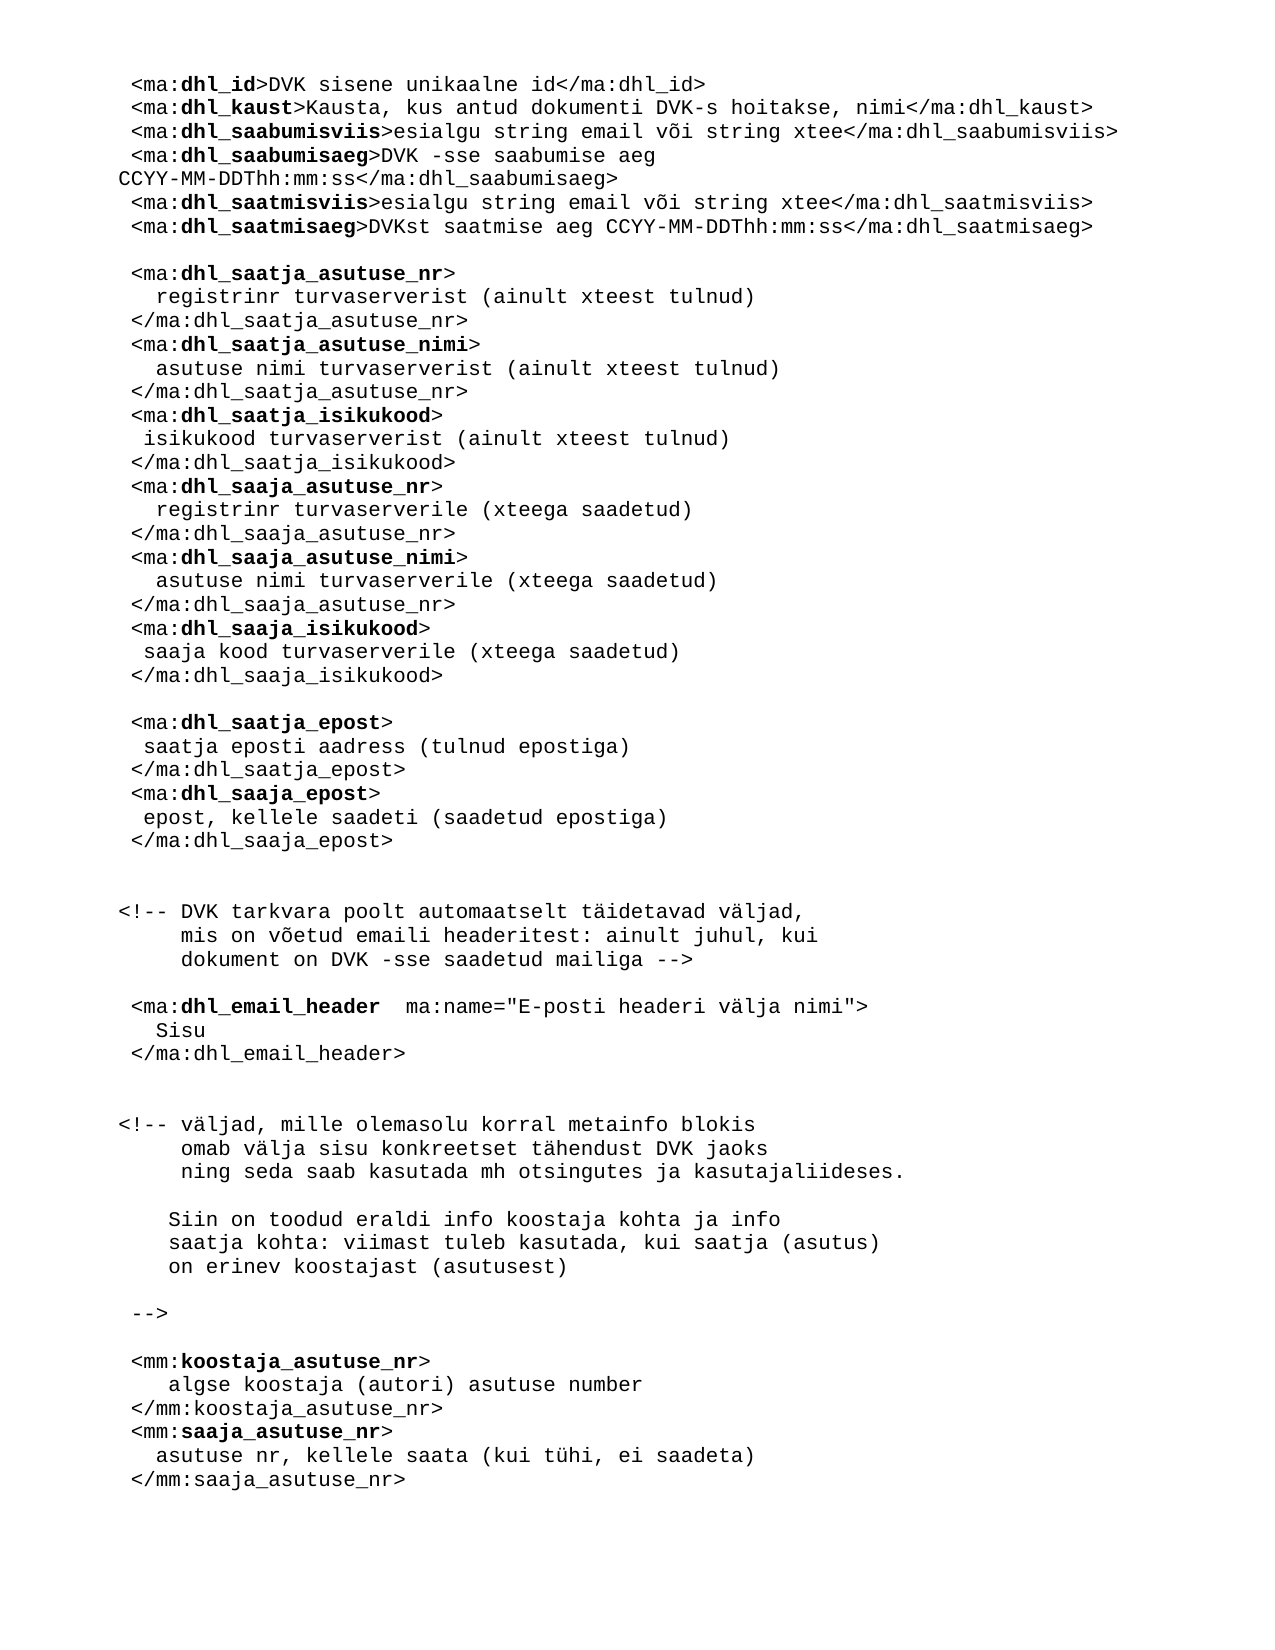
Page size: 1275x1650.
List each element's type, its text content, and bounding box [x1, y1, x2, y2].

text <ma:dhl_saatja_epost> [118, 712, 1157, 736]
text omab välja sisu konkreetset tähendust DVK jaoks [118, 1138, 1157, 1161]
text on erinev koostajast (asutusest) [118, 1256, 1157, 1280]
text <ma:dhl_saatmisviis>esialgu string email või string xtee</ma:dhl_saatmisviis> [118, 192, 1157, 216]
text </ma:dhl_email_header> [118, 1043, 1157, 1067]
text <ma:dhl_saatja_asutuse_nimi> [118, 334, 1157, 357]
text <!-- väljad, mille olemasolu korral metainfo blokis [118, 1114, 1157, 1138]
text </ma:dhl_saatja_asutuse_nr> [118, 381, 1157, 405]
text saatja kohta: viimast tuleb kasutada, kui saatja (asutus) [118, 1232, 1157, 1256]
text mis on võetud emaili headeritest: ainult juhul, kui [118, 925, 1157, 949]
text Sisu [118, 1019, 1157, 1043]
text registrinr turvaserverist (ainult xteest tulnud) [118, 287, 1157, 310]
text isikukood turvaserverist (ainult xteest tulnud) [118, 428, 1157, 452]
text </mm:saaja_asutuse_nr> [118, 1469, 1157, 1492]
text </mm:koostaja_asutuse_nr> [118, 1398, 1157, 1422]
text asutuse nr, kellele saata (kui tühi, ei saadeta) [118, 1445, 1157, 1469]
text </ma:dhl_saaja_asutuse_nr> [118, 523, 1157, 547]
text Siin on toodud eraldi info koostaja kohta ja info [118, 1209, 1157, 1232]
text saatja eposti aadress (tulnud epostiga) [118, 736, 1157, 759]
text </ma:dhl_saatja_isikukood> [118, 452, 1157, 476]
text registrinr turvaserverile (xteega saadetud) [118, 499, 1157, 523]
text --> [118, 1303, 1157, 1327]
text <ma:dhl_id>DVK sisene unikaalne id</ma:dhl_id> [118, 74, 1157, 97]
text saaja kood turvaserverile (xteega saadetud) [118, 641, 1157, 665]
text <mm:saaja_asutuse_nr> [118, 1422, 1157, 1445]
text <ma:dhl_saaja_asutuse_nr> [118, 476, 1157, 499]
text asutuse nimi turvaserverist (ainult xteest tulnud) [118, 357, 1157, 381]
text epost, kellele saadeti (saadetud epostiga) [118, 807, 1157, 830]
text <ma:dhl_email_header ma:name="E-posti headeri välja nimi"> [118, 996, 1157, 1019]
text </ma:dhl_saatja_epost> [118, 759, 1157, 783]
text <ma:dhl_saaja_asutuse_nimi> [118, 547, 1157, 570]
text algse koostaja (autori) asutuse number [118, 1374, 1157, 1398]
text <ma:dhl_saabumisaeg>DVK -sse saabumise aeg CCYY-MM-DDThh:mm:ss</ma:dhl_saabumisaeg> [118, 145, 1157, 192]
text <ma:dhl_saabumisviis>esialgu string email või string xtee</ma:dhl_saabumisviis> [118, 121, 1157, 145]
text <ma:dhl_saaja_epost> [118, 783, 1157, 807]
text <ma:dhl_kaust>Kausta, kus antud dokumenti DVK-s hoitakse, nimi</ma:dhl_kaust> [118, 97, 1157, 121]
text </ma:dhl_saaja_asutuse_nr> [118, 594, 1157, 618]
text asutuse nimi turvaserverile (xteega saadetud) [118, 570, 1157, 594]
text ning seda saab kasutada mh otsingutes ja kasutajaliideses. [118, 1161, 1157, 1185]
text <mm:koostaja_asutuse_nr> [118, 1351, 1157, 1374]
text <ma:dhl_saatja_isikukood> [118, 405, 1157, 428]
text <ma:dhl_saaja_isikukood> [118, 618, 1157, 641]
text <!-- DVK tarkvara poolt automaatselt täidetavad väljad, [118, 901, 1157, 925]
text </ma:dhl_saaja_epost> [118, 830, 1157, 854]
text <ma:dhl_saatmisaeg>DVKst saatmise aeg CCYY-MM-DDThh:mm:ss</ma:dhl_saatmisaeg> [118, 216, 1157, 239]
text </ma:dhl_saaja_isikukood> [118, 665, 1157, 688]
text </ma:dhl_saatja_asutuse_nr> [118, 310, 1157, 334]
text <ma:dhl_saatja_asutuse_nr> [118, 263, 1157, 287]
text dokument on DVK -sse saadetud mailiga --> [118, 949, 1157, 972]
